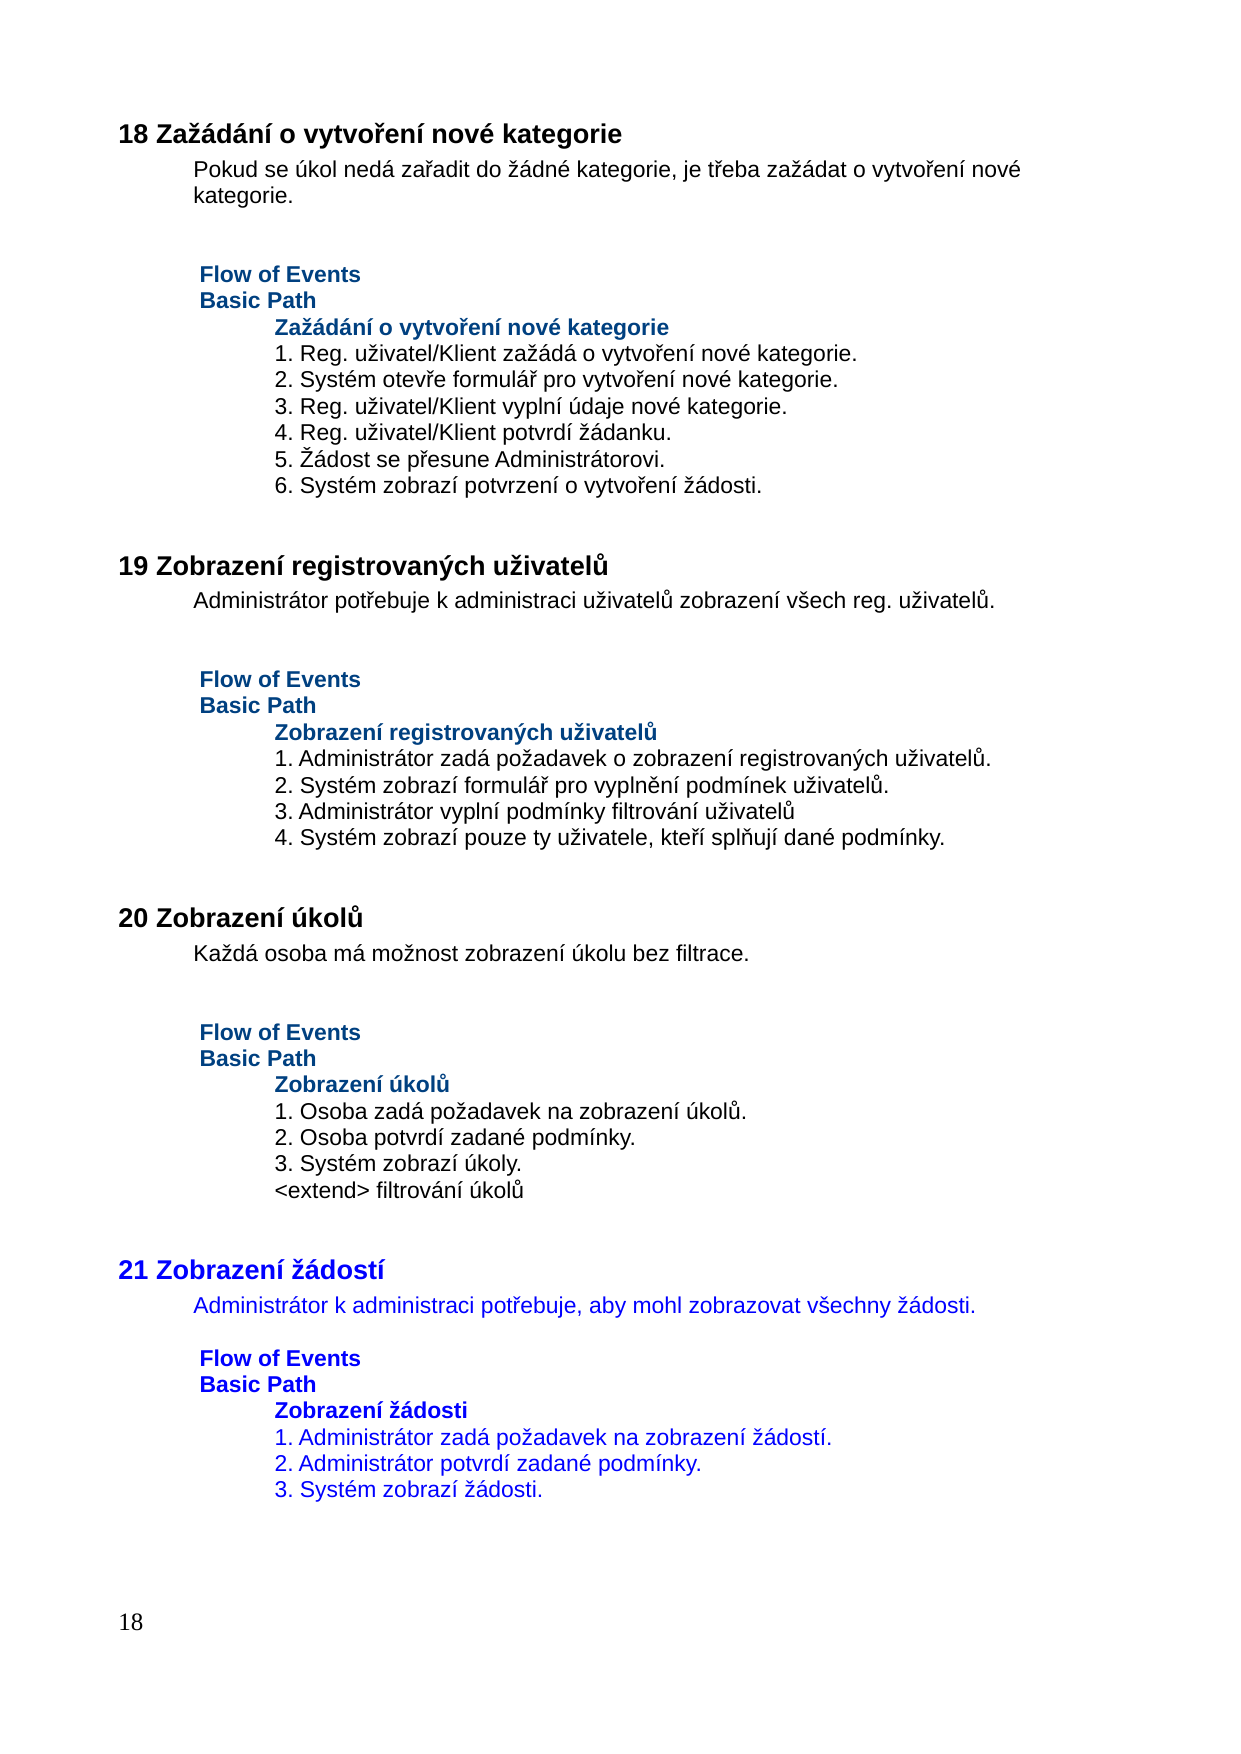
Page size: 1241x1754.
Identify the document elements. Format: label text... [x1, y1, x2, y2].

table_cell Basic Path Zobrazení registrovaných uživatelů 1. Administrátor zadá požadavek o zobrazení registrovaných uživatelů. 2. Systém zobrazí formulář pro vyplnění podmínek uživatelů. 3. Administrátor vyplní podmínky filtrování uživatelů 4. Systém zobrazí pouze ty uživatele, kteří splňují dané podmínky. [193, 693, 1018, 851]
subtitle Zažádání o vytvoření nové kategorie [118, 118, 1122, 149]
text Každá osoba má možnost zobrazení úkolu bez filtrace. [193, 939, 1122, 966]
table_header Flow of Events [193, 1019, 1018, 1045]
table_header Flow of Events [193, 666, 1018, 692]
text Pokud se úkol nedá zařadit do žádné kategorie, je třeba zažádat o vytvoření nové kategorie. [193, 156, 1122, 208]
table_header Flow of Events [193, 261, 1018, 287]
table_cell Basic Path Zažádání o vytvoření nové kategorie 1. Reg. uživatel/Klient zažádá o vytvoření nové kategorie. 2. Systém otevře formulář pro vytvoření nové kategorie. 3. Reg. uživatel/Klient vyplní údaje nové kategorie. 4. Reg. uživatel/Klient potvrdí žádanku. 5. Žádost se přesune Administrátorovi. 6. Systém zobrazí potvrzení o vytvoření žádosti. [193, 288, 1018, 498]
text Administrátor potřebuje k administraci uživatelů zobrazení všech reg. uživatelů. [193, 587, 1122, 613]
table_cell Basic Path Zobrazení úkolů 1. Osoba zadá požadavek na zobrazení úkolů. 2. Osoba potvrdí zadané podmínky. 3. Systém zobrazí úkoly. <extend> filtrování úkolů [193, 1045, 1018, 1203]
subtitle Zobrazení žádostí [118, 1254, 1122, 1286]
table_cell Basic Path Zobrazení žádosti 1. Administrátor zadá požadavek na zobrazení žádostí. 2. Administrátor potvrdí zadané podmínky. 3. Systém zobrazí žádosti. [193, 1371, 1018, 1503]
table_header Flow of Events [193, 1345, 1018, 1371]
subtitle Zobrazení úkolů [118, 902, 1122, 933]
text Administrátor k administraci potřebuje, aby mohl zobrazovat všechny žádosti. [193, 1292, 1122, 1318]
subtitle Zobrazení registrovaných uživatelů [118, 549, 1122, 581]
